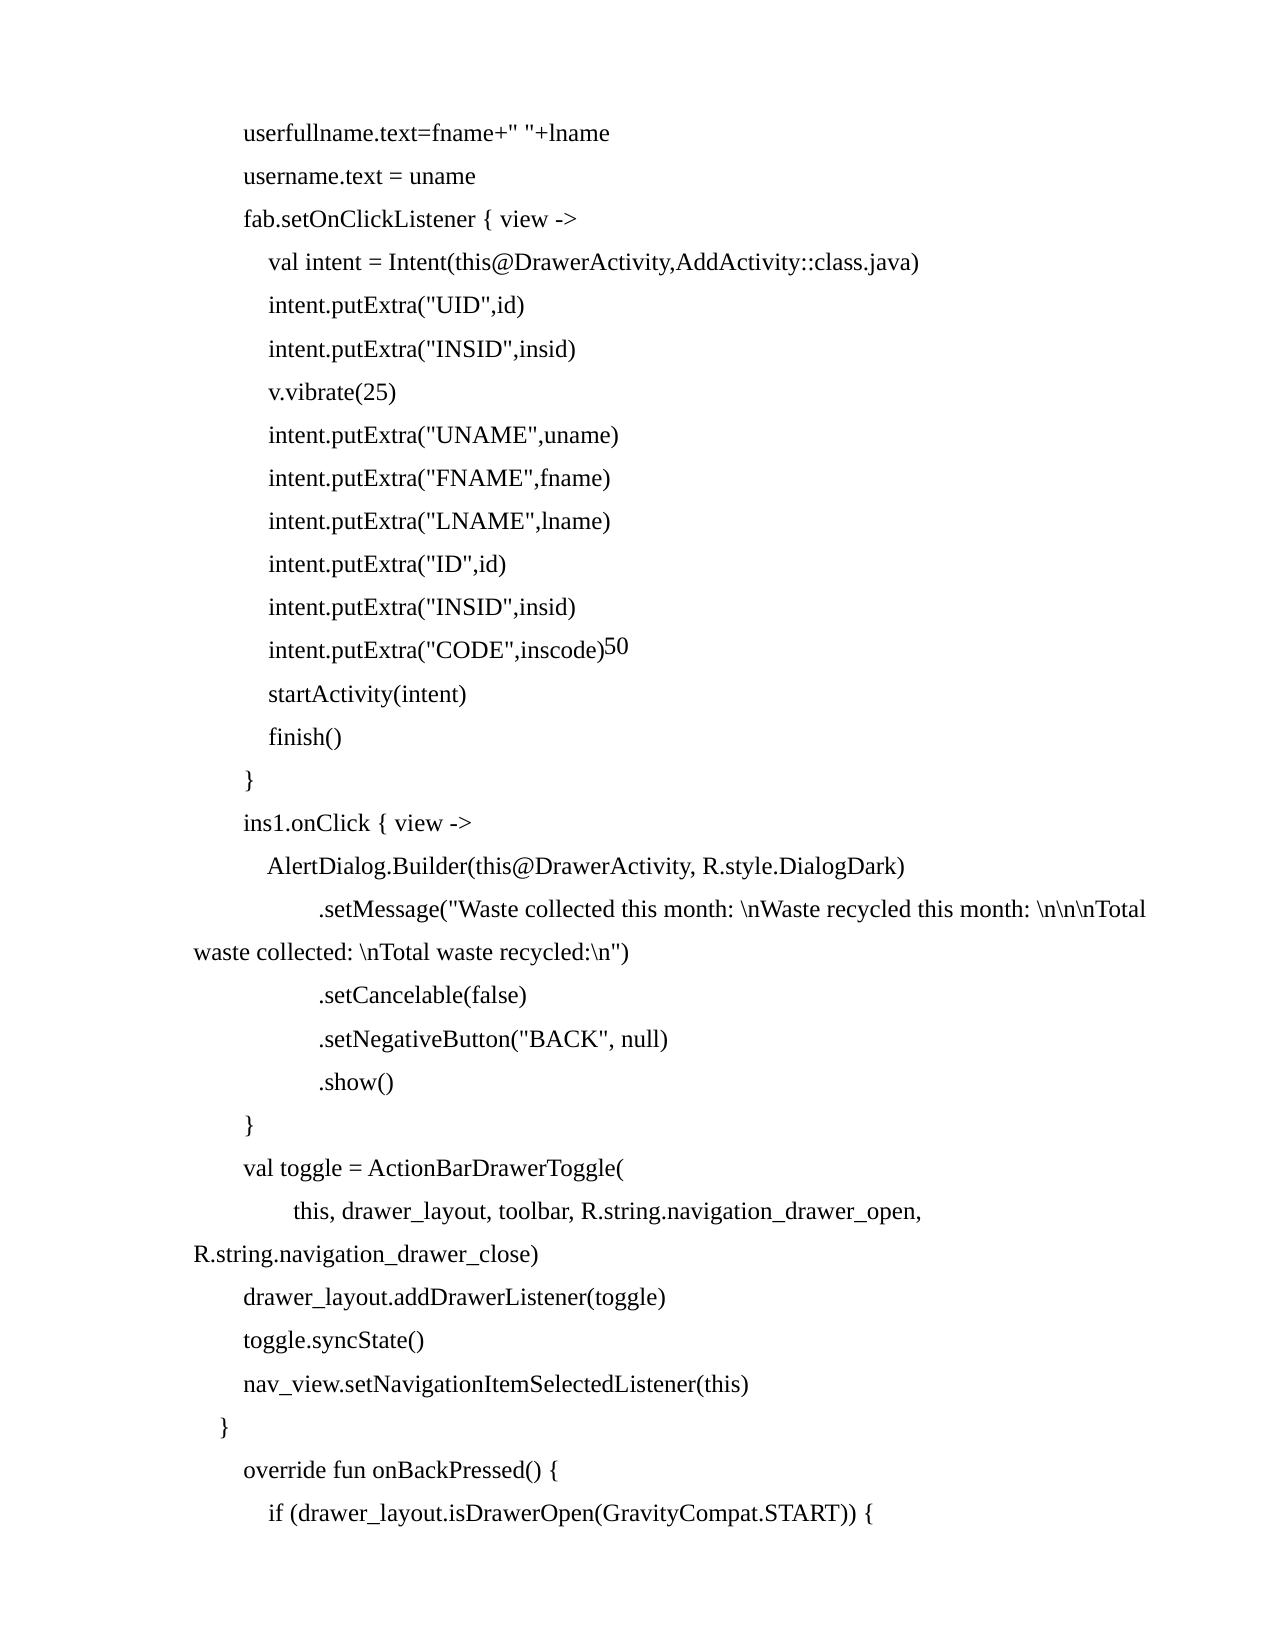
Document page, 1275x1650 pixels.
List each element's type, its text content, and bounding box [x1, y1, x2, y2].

text intent.putExtra("LNAME",lname) [193, 506, 1157, 535]
text intent.putExtra("UID",id) [193, 291, 1157, 319]
text .show() [193, 1067, 1157, 1096]
text .setNegativeButton("BACK", null) [193, 1024, 1157, 1052]
text val intent = Intent(this@DrawerActivity,AddActivity::class.java) [193, 247, 1157, 276]
text userfullname.text=fname+" "+lname [193, 118, 1157, 147]
text } [193, 765, 1157, 794]
text drawer_layout.addDrawerListener(toggle) [193, 1282, 1157, 1311]
text ins1.onClick { view -> [193, 808, 1157, 837]
text intent.putExtra("INSID",insid) [193, 592, 1157, 621]
text username.text = uname [193, 161, 1157, 190]
text AlertDialog.Builder(this@DrawerActivity, R.style.DialogDark) [193, 851, 1157, 880]
text if (drawer_layout.isDrawerOpen(GravityCompat.START)) { [193, 1498, 1157, 1527]
text override fun onBackPressed() { [193, 1455, 1157, 1484]
text this, drawer_layout, toolbar, R.string.navigation_drawer_open, R.string.navigation_drawer_close) [193, 1196, 1157, 1268]
text intent.putExtra("CODE",inscode) [193, 636, 1157, 664]
text intent.putExtra("ID",id) [193, 549, 1157, 578]
text } [193, 1412, 1157, 1441]
text startActivity(intent) [193, 679, 1157, 707]
text intent.putExtra("INSID",insid) [193, 334, 1157, 362]
text intent.putExtra("UNAME",uname) [193, 420, 1157, 449]
text fab.setOnClickListener { view -> [193, 204, 1157, 233]
text val toggle = ActionBarDrawerToggle( [193, 1153, 1157, 1182]
text finish() [193, 722, 1157, 751]
text v.vibrate(25) [193, 377, 1157, 406]
text intent.putExtra("FNAME",fname) [193, 463, 1157, 492]
text nav_view.setNavigationItemSelectedListener(this) [193, 1369, 1157, 1397]
text .setMessage("Waste collected this month: \nWaste recycled this month: \n\n\nTotal waste collected: \nTotal waste recycled:\n") [193, 894, 1157, 966]
text toggle.syncState() [193, 1326, 1157, 1354]
text .setCancelable(false) [193, 981, 1157, 1009]
text } [193, 1110, 1157, 1139]
